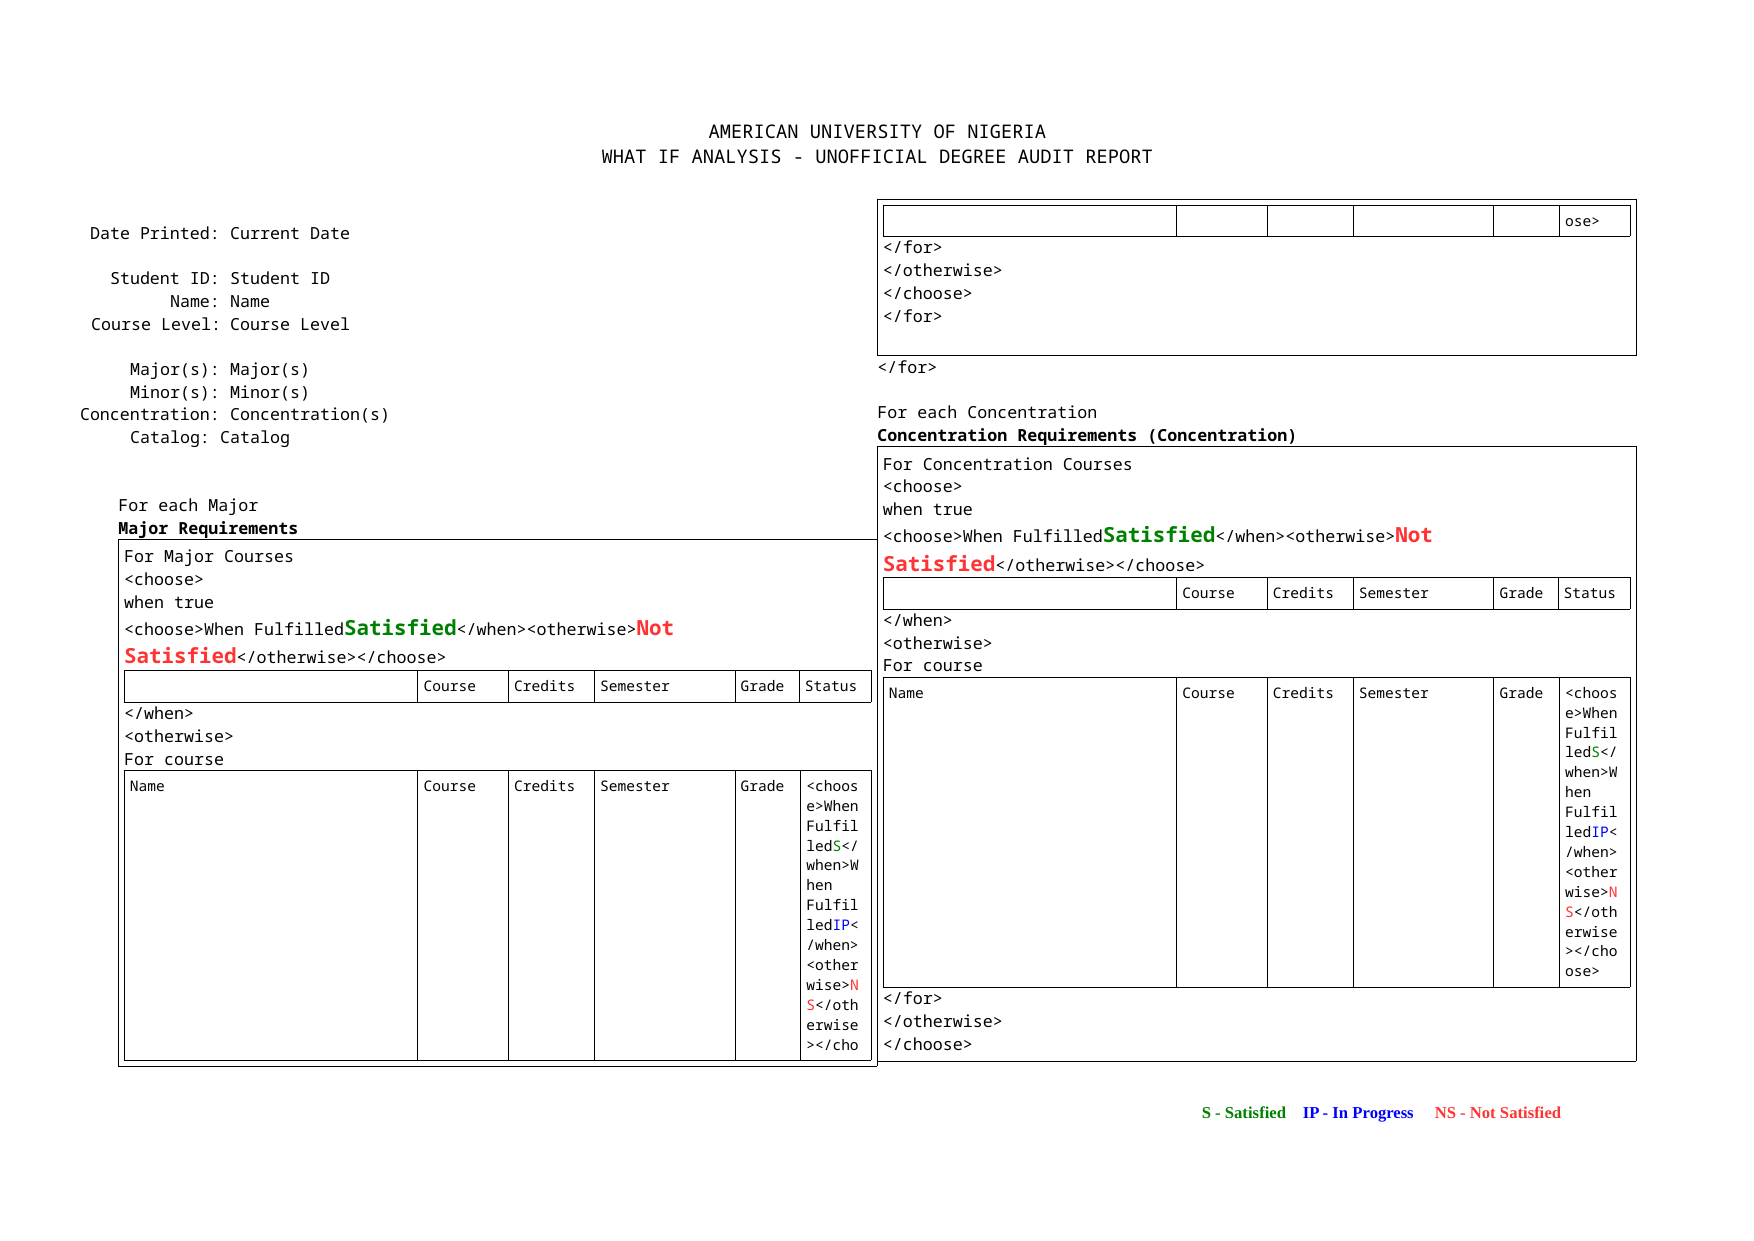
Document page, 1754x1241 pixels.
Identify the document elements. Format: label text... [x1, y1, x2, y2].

table_header ose> [1560, 206, 1630, 236]
table_header Date Printed: [31, 221, 220, 244]
table_header Current Date [220, 221, 790, 244]
table_header Credits [509, 771, 594, 1060]
table_header Name [125, 771, 417, 1060]
table_header Credits [509, 671, 594, 702]
table_cell Minor(s) [220, 380, 790, 403]
table_cell Course Level: [31, 312, 220, 335]
table_cell [31, 335, 220, 358]
table_header Semester [1354, 578, 1493, 608]
table_header <choose>When FulfilledS</when>When FulfilledIP</when><otherwise>NS</otherwise></choose> [1560, 678, 1630, 987]
table_header [1354, 206, 1493, 236]
table_header Semester [595, 671, 735, 702]
table_header Status [1559, 578, 1630, 608]
table_header [1494, 206, 1559, 236]
table_header Semester [1354, 678, 1493, 987]
table_cell Student ID [220, 267, 790, 289]
table_cell Name: [31, 290, 220, 312]
table_header Course [418, 671, 508, 702]
table_header [1177, 206, 1267, 236]
table_header [125, 671, 417, 702]
table_cell Concentration: [31, 403, 220, 426]
table_header [884, 206, 1176, 236]
table_cell Catalog: [31, 426, 220, 448]
table_cell Student ID: [31, 267, 220, 289]
table_cell Concentration(s) [220, 403, 790, 426]
table_cell [31, 244, 220, 267]
table_header Course [418, 771, 508, 1060]
table_header Credits [1268, 578, 1353, 608]
table_header Grade [736, 771, 800, 1060]
table_header Name [884, 678, 1176, 987]
table_header <choose>When FulfilledS</when>When FulfilledIP</when><otherwise>NS</otherwise></cho [801, 771, 871, 1060]
table_header Semester [595, 771, 735, 1060]
text For each Major [118, 494, 877, 517]
text Concentration Requirements (Concentration) [877, 423, 1636, 446]
table_cell Course Level [220, 312, 790, 335]
text For each Concentration [877, 401, 1636, 423]
table_header Grade [1494, 678, 1559, 987]
table_header Status [800, 671, 871, 702]
text Major Requirements [118, 517, 877, 539]
table_header [1268, 206, 1353, 236]
table_cell Major(s) [220, 358, 790, 380]
table_header Grade [1494, 578, 1558, 608]
table_cell Name [220, 290, 790, 312]
table_cell Major(s): [31, 358, 220, 380]
table_header Course [1177, 678, 1267, 987]
table_header For Concentration Courses <choose> when true <choose>When FulfilledSatisfied</when><otherwise>Not Satisfied</otherwise></choose> </when> <otherwise> For course </for> </otherwise> </choose> [878, 447, 1636, 1061]
table_cell Catalog [220, 426, 790, 448]
table_header [884, 578, 1176, 608]
table_header Credits [1268, 678, 1353, 987]
text </for> [877, 356, 1636, 378]
table_header Course [1177, 578, 1267, 608]
table_cell Minor(s): [31, 380, 220, 403]
table_header </for> </otherwise> </choose> </for> [878, 200, 1636, 355]
table_header For Major Courses <choose> when true <choose>When FulfilledSatisfied</when><otherwise>Not Satisfied</otherwise></choose> </when> <otherwise> For course [119, 540, 877, 1066]
table_header Grade [736, 671, 799, 702]
table_cell [220, 335, 790, 358]
table_cell [220, 244, 790, 267]
